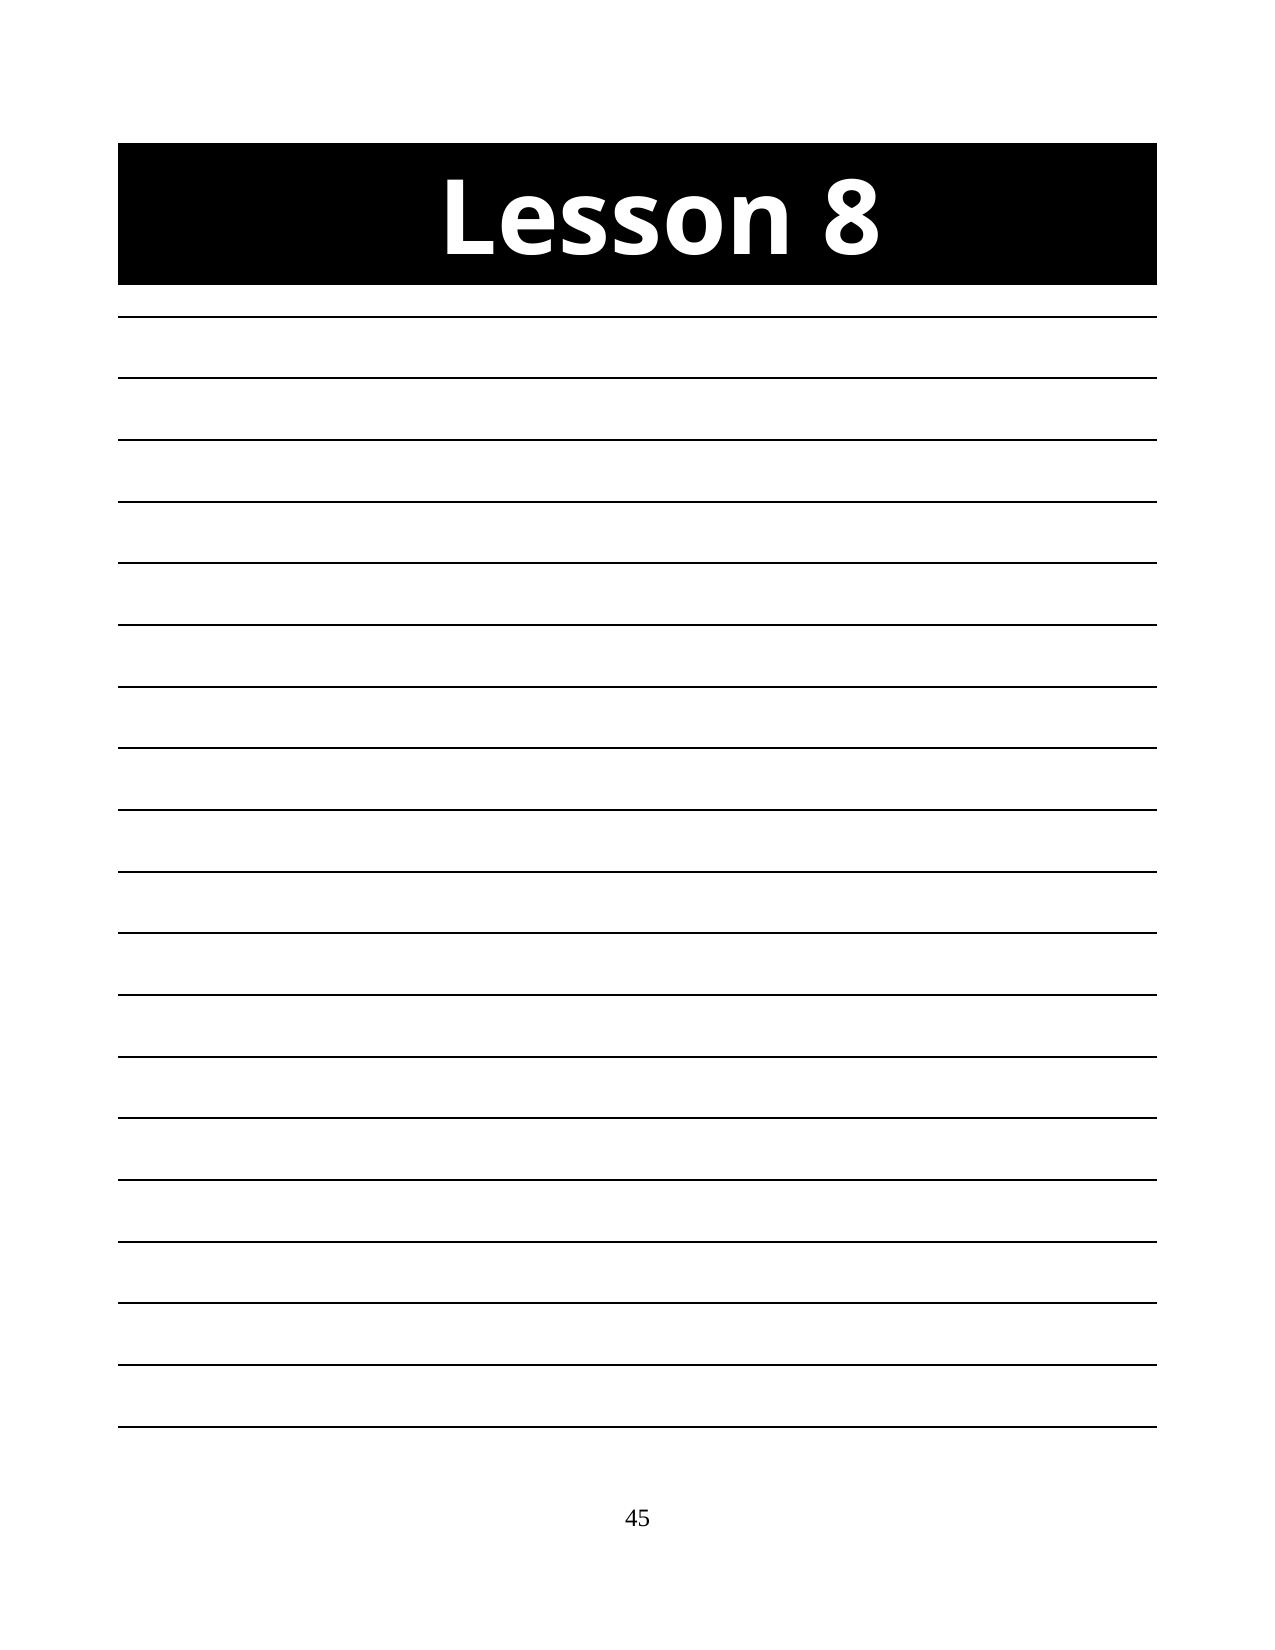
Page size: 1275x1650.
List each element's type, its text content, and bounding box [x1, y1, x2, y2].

subtitle Lesson 8 [118, 143, 1157, 285]
